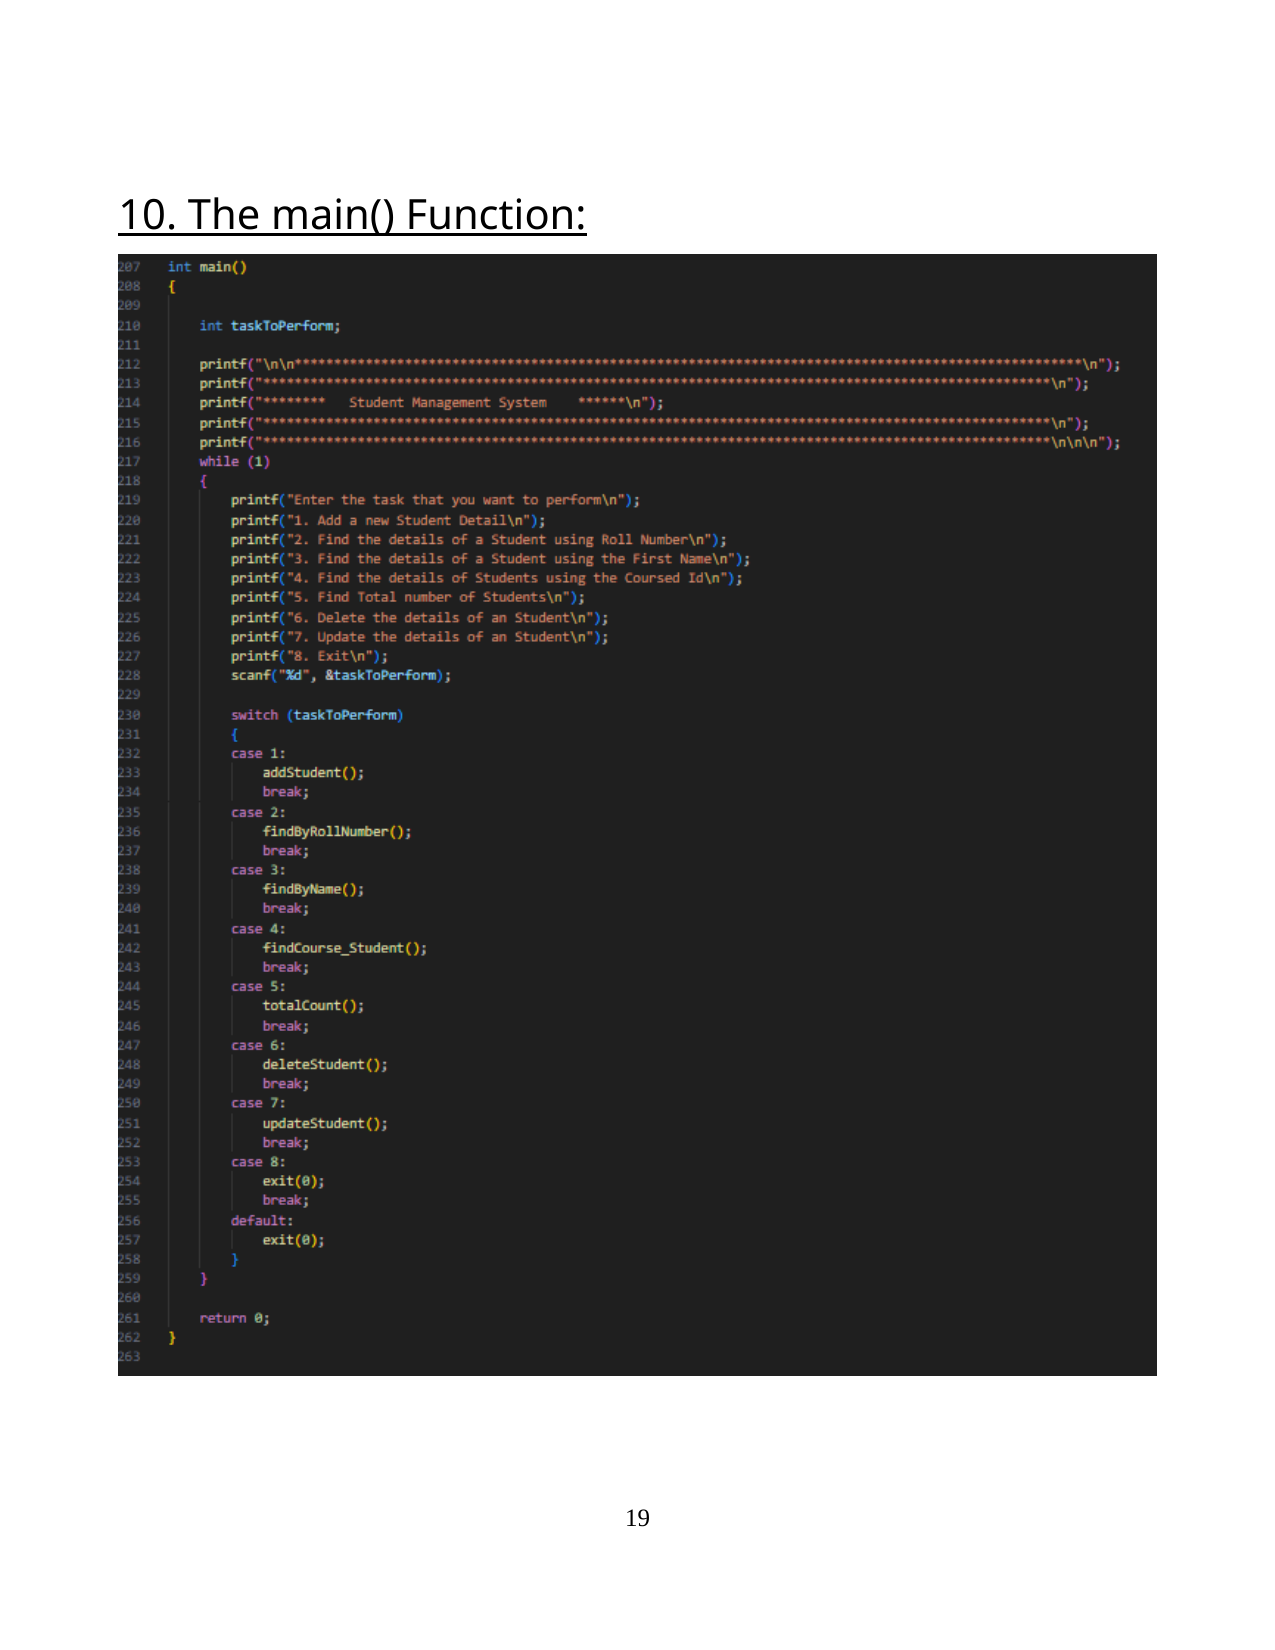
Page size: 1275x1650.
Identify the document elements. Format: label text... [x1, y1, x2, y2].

subtitle 10. The main() Function: [118, 185, 1157, 242]
picture [118, 254, 1157, 1376]
